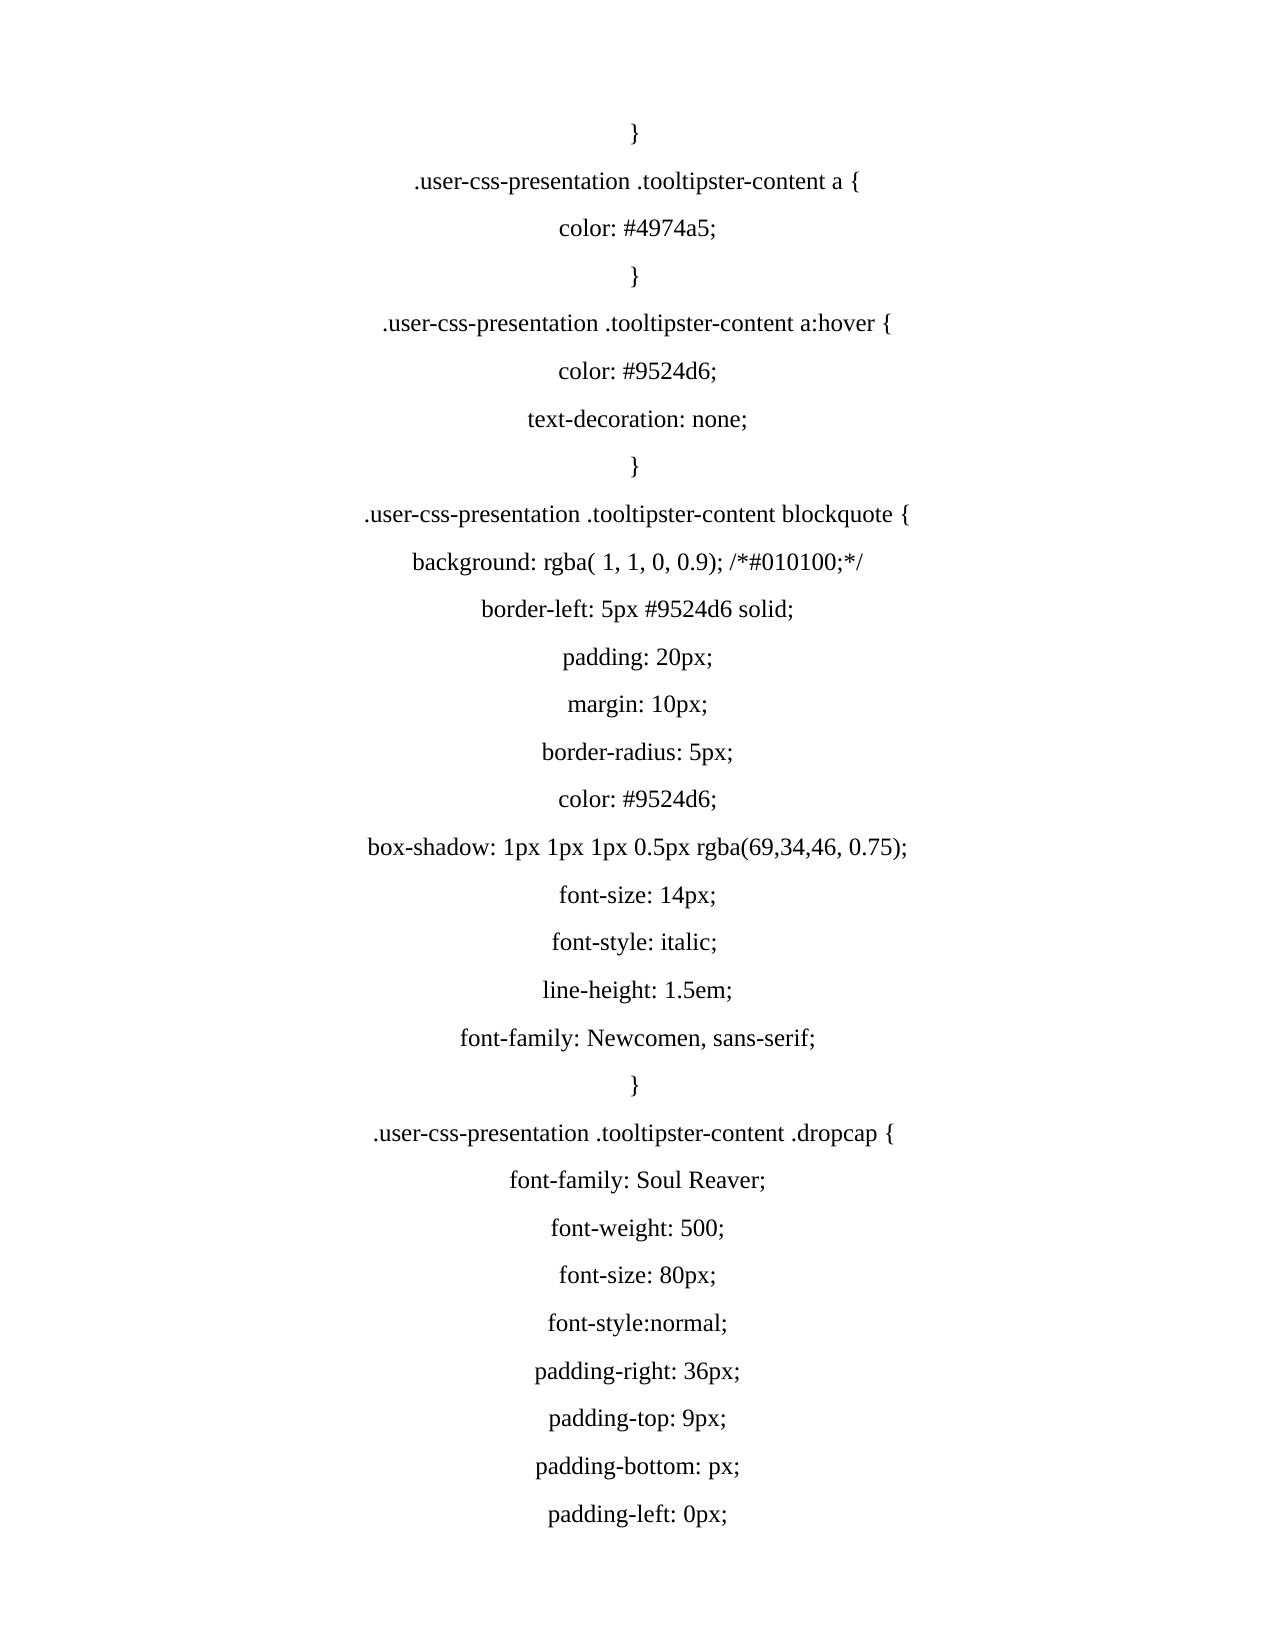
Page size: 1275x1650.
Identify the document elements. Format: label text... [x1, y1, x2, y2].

text color: #9524d6; [118, 356, 1157, 385]
text padding-top: 9px; [118, 1403, 1157, 1432]
text background: rgba( 1, 1, 0, 0.9); /*#010100;*/ [118, 547, 1157, 575]
text } [118, 261, 1157, 290]
text .user-css-presentation .tooltipster-content a:hover { [118, 308, 1157, 337]
text text-decoration: none; [118, 404, 1157, 432]
text color: #4974a5; [118, 213, 1157, 242]
text font-family: Newcomen, sans-serif; [118, 1023, 1157, 1051]
text .user-css-presentation .tooltipster-content .dropcap { [118, 1118, 1157, 1147]
text font-family: Soul Reaver; [118, 1165, 1157, 1194]
text .user-css-presentation .tooltipster-content blockquote { [118, 499, 1157, 528]
text font-size: 80px; [118, 1261, 1157, 1289]
text } [118, 118, 1157, 147]
text padding-left: 0px; [118, 1499, 1157, 1527]
text line-height: 1.5em; [118, 975, 1157, 1004]
text } [118, 451, 1157, 480]
text font-style: italic; [118, 927, 1157, 956]
text font-size: 14px; [118, 880, 1157, 908]
text padding-bottom: px; [118, 1451, 1157, 1480]
text border-radius: 5px; [118, 737, 1157, 766]
text border-left: 5px #9524d6 solid; [118, 594, 1157, 623]
text .user-css-presentation .tooltipster-content a { [118, 166, 1157, 194]
text box-shadow: 1px 1px 1px 0.5px rgba(69,34,46, 0.75); [118, 832, 1157, 861]
text padding: 20px; [118, 642, 1157, 671]
text } [118, 1070, 1157, 1099]
text padding-right: 36px; [118, 1356, 1157, 1384]
text margin: 10px; [118, 689, 1157, 718]
text color: #9524d6; [118, 784, 1157, 813]
text font-style:normal; [118, 1308, 1157, 1337]
text font-weight: 500; [118, 1213, 1157, 1242]
